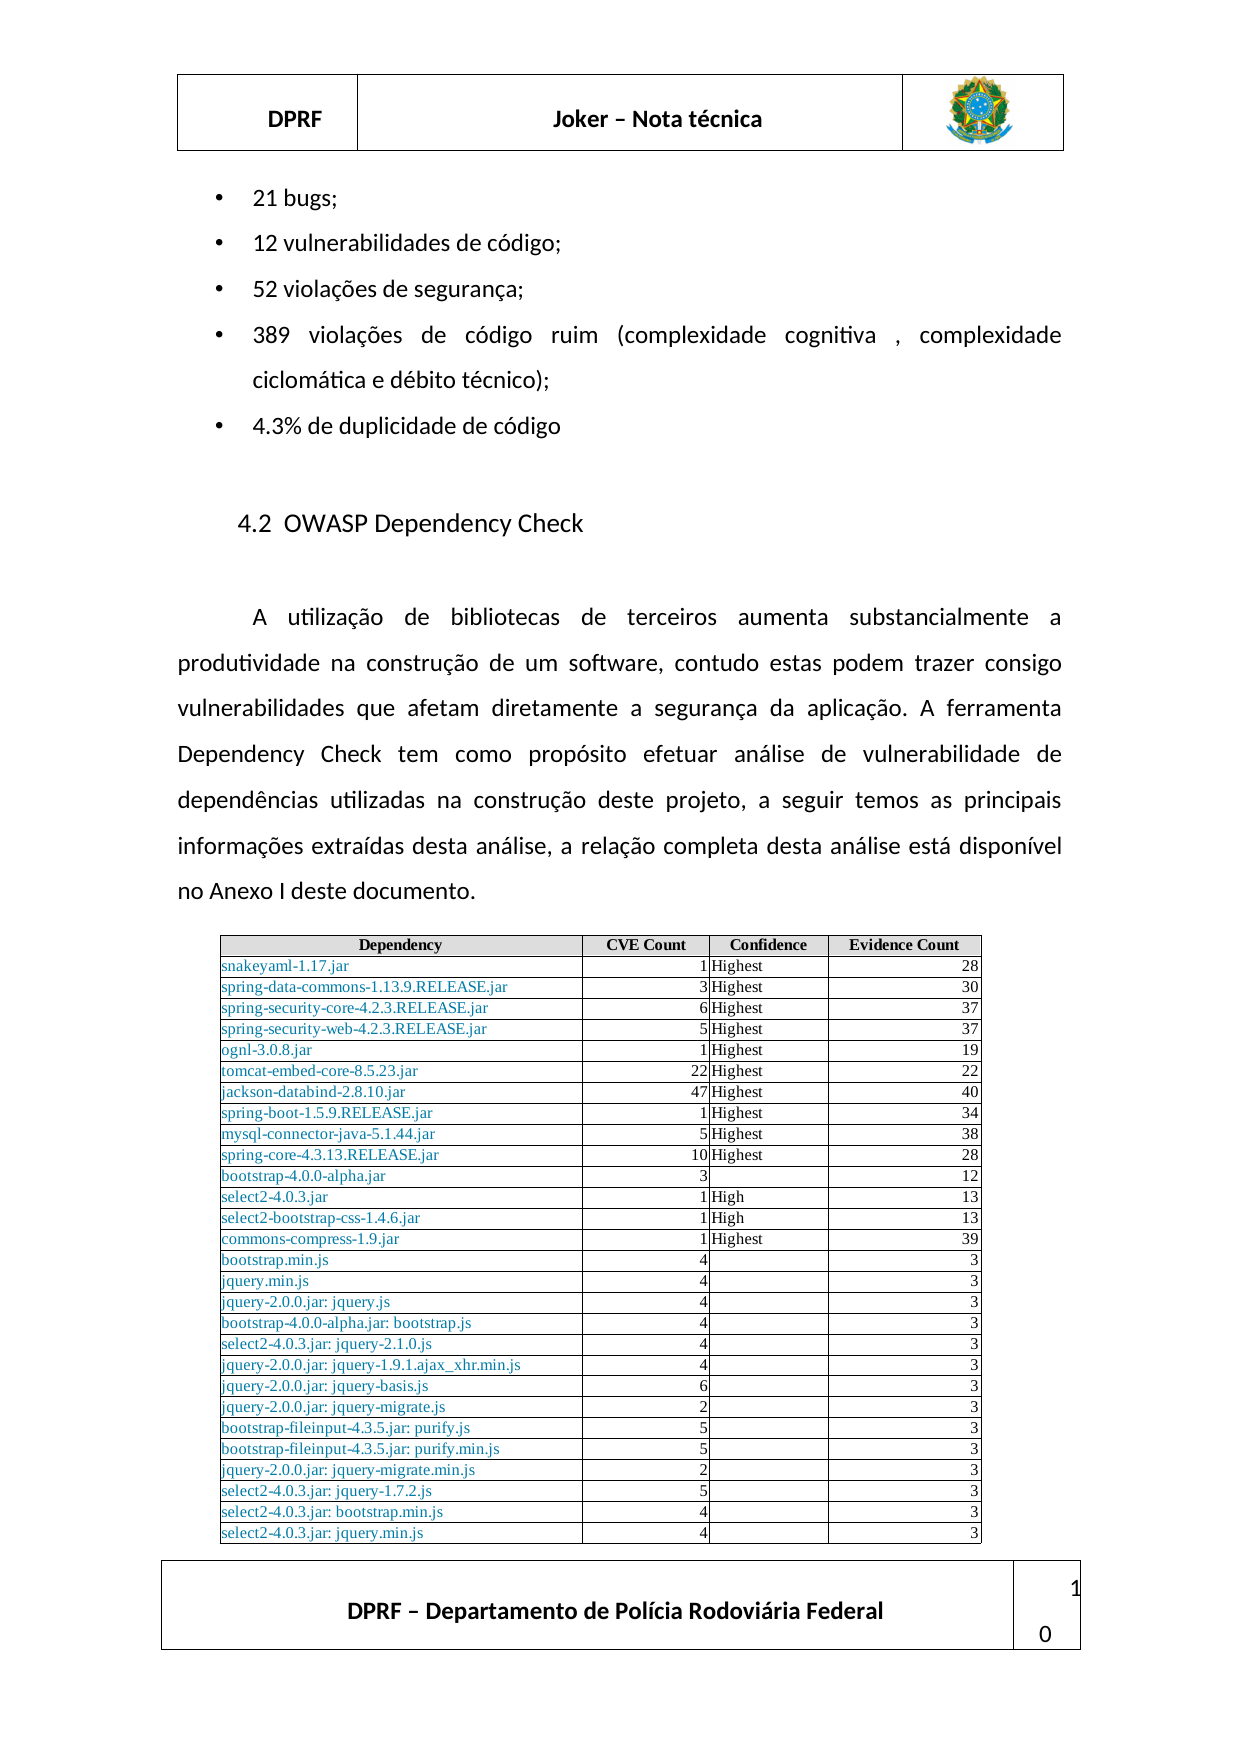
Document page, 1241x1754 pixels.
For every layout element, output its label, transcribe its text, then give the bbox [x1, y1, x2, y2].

picture [286, 1527, 292, 1535]
picture [286, 1338, 292, 1346]
picture [358, 1233, 363, 1244]
picture [322, 1194, 327, 1202]
picture [263, 1320, 268, 1328]
list 4.3% de duplicidade de código [215, 410, 1063, 441]
picture [269, 1530, 277, 1536]
picture [302, 1317, 308, 1325]
picture [263, 1446, 268, 1454]
picture [322, 1341, 327, 1349]
picture [409, 1338, 415, 1346]
picture [236, 1026, 241, 1034]
picture [269, 1341, 277, 1347]
picture [246, 1110, 252, 1118]
picture [315, 1215, 325, 1223]
subtitle 4.2 OWASP Dependency Check [177, 506, 237, 539]
picture [255, 1031, 262, 1038]
picture [449, 1002, 465, 1006]
picture [286, 1191, 292, 1199]
picture [455, 1023, 464, 1032]
picture [236, 1152, 241, 1160]
picture [401, 1130, 409, 1137]
picture [322, 1530, 327, 1538]
picture [471, 1362, 476, 1370]
text A utilização de bibliotecas de terceiros aumenta substancialmente a produtividade na construção de um software, contudo estas podem trazer consigo vulnerabilidades que afetam diretamente a segurança da aplicação. A ferramenta Dependency Check tem como propósito efetuar análise de vulnerabilidade de dependências utilizadas na construção deste projeto, a seguir temos as principais informações extraídas desta análise, a relação completa desta análise está disponível no Anexo I deste documento. [177, 860, 1063, 906]
picture [361, 1107, 366, 1116]
picture [246, 1005, 252, 1013]
picture [393, 1089, 398, 1097]
picture [246, 1152, 252, 1160]
picture [401, 1425, 406, 1433]
picture [394, 1446, 399, 1454]
picture [365, 1488, 374, 1496]
picture [349, 1170, 354, 1181]
picture [343, 1341, 348, 1353]
list 21 bugs; [215, 182, 1063, 212]
picture [319, 960, 326, 971]
picture [302, 1170, 308, 1178]
picture [269, 1488, 277, 1494]
picture [382, 1108, 388, 1118]
picture [380, 1404, 385, 1412]
picture [944, 75, 1020, 149]
text A utilização de bibliotecas de terceiros aumenta substancialmente a produtividade na construção de um software, contudo estas podem trazer consigo vulnerabilidades que afetam diretamente a segurança da aplicação. A ferramenta Dependency Check tem como propósito efetuar análise de vulnerabilidade de dependências utilizadas na construção deste projeto, a seguir temos as principais informações extraídas desta análise, a relação completa desta análise está disponível no Anexo I deste documento. [177, 814, 1063, 830]
picture [355, 1005, 367, 1013]
picture [349, 1530, 354, 1538]
picture [406, 1359, 411, 1370]
picture [502, 984, 507, 992]
picture [269, 1509, 277, 1515]
picture [497, 1362, 502, 1370]
picture [333, 1425, 338, 1433]
picture [480, 1362, 485, 1370]
picture [255, 1157, 262, 1164]
picture [222, 1170, 226, 1181]
picture [322, 1509, 327, 1517]
picture [383, 1509, 388, 1517]
picture [291, 1257, 297, 1265]
picture [222, 1422, 226, 1433]
picture [343, 1488, 348, 1500]
picture [343, 963, 348, 971]
picture [222, 1317, 226, 1328]
picture [255, 989, 262, 996]
picture [476, 1446, 482, 1454]
picture [457, 982, 463, 992]
text A utilização de bibliotecas de terceiros aumenta substancialmente a produtividade na construção de um software, contudo estas podem trazer consigo vulnerabilidades que afetam diretamente a segurança da aplicação. A ferramenta Dependency Check tem como propósito efetuar análise de vulnerabilidade de dependências utilizadas na construção deste projeto, a seguir temos as principais informações extraídas desta análise, a relação completa desta análise está disponível no Anexo I deste documento. [177, 677, 1063, 693]
picture [246, 984, 252, 992]
picture [286, 1506, 292, 1514]
picture [390, 1509, 396, 1521]
picture [368, 1086, 373, 1097]
picture [316, 1425, 322, 1433]
picture [385, 1485, 390, 1496]
subtitle 4.2 OWASP Dependency Check [584, 506, 1063, 539]
picture [438, 1003, 444, 1013]
picture [407, 1002, 416, 1011]
picture [401, 1446, 406, 1454]
picture [397, 1485, 404, 1496]
picture [343, 1530, 348, 1542]
picture [412, 1068, 417, 1076]
picture [406, 1404, 416, 1412]
picture [285, 1173, 293, 1179]
picture [388, 1150, 394, 1160]
picture [349, 1341, 354, 1349]
picture [270, 1044, 276, 1052]
picture [333, 984, 339, 992]
picture [286, 1485, 292, 1493]
picture [365, 1341, 374, 1349]
picture [349, 1317, 354, 1328]
picture [236, 1110, 241, 1118]
picture [436, 1023, 442, 1034]
picture [246, 1026, 252, 1034]
text A utilização de bibliotecas de terceiros aumenta substancialmente a produtividade na construção de um software, contudo estas podem trazer consigo vulnerabilidades que afetam diretamente a segurança da aplicação. A ferramenta Dependency Check tem como propósito efetuar análise de vulnerabilidade de dependências utilizadas na construção deste projeto, a seguir temos as principais informações extraídas desta análise, a relação completa desta análise está disponível no Anexo I deste documento. [177, 769, 1063, 784]
picture [380, 1173, 385, 1181]
picture [381, 1380, 386, 1391]
picture [263, 1257, 268, 1265]
picture [255, 1068, 260, 1076]
picture [342, 1005, 347, 1013]
picture [305, 1257, 311, 1265]
picture [380, 1320, 385, 1328]
picture [476, 981, 485, 990]
text A utilização de bibliotecas de terceiros aumenta substancialmente a produtividade na construção de um software, contudo estas podem trazer consigo vulnerabilidades que afetam diretamente a segurança da aplicação. A ferramenta Dependency Check tem como propósito efetuar análise de vulnerabilidade de dependências utilizadas na construção deste projeto, a seguir temos as principais informações extraídas desta análise, a relação completa desta análise está disponível no Anexo I deste documento. [177, 723, 1063, 738]
picture [253, 1236, 259, 1244]
picture [283, 1131, 289, 1139]
picture [406, 1467, 416, 1475]
picture [238, 1068, 244, 1076]
picture [355, 1065, 362, 1076]
picture [442, 1421, 447, 1433]
picture [274, 1212, 279, 1223]
picture [337, 1068, 342, 1076]
picture [285, 1320, 293, 1326]
picture [252, 1131, 256, 1143]
picture [333, 1446, 338, 1454]
picture [305, 1107, 310, 1118]
picture [433, 1152, 438, 1160]
picture [349, 1488, 354, 1496]
picture [236, 1005, 241, 1013]
picture [348, 1445, 356, 1452]
picture [307, 1086, 311, 1097]
picture [376, 1086, 383, 1094]
picture [354, 1026, 362, 1032]
picture [394, 1425, 399, 1433]
picture [316, 1446, 322, 1454]
picture [355, 1086, 362, 1097]
picture [269, 1107, 273, 1118]
picture [222, 1254, 226, 1265]
picture [284, 1152, 289, 1160]
picture [263, 1425, 268, 1433]
picture [384, 981, 389, 992]
picture [327, 1236, 332, 1244]
picture [269, 1194, 277, 1200]
list 389 violações de código ruim (complexidade cognitiva , complexidade ciclomática e débito técnico); [215, 319, 1063, 395]
picture [263, 1173, 268, 1181]
picture [327, 1215, 332, 1227]
list 12 vulnerabilidades de código; [215, 227, 1063, 258]
picture [380, 1467, 385, 1475]
picture [236, 984, 241, 992]
picture [242, 1086, 249, 1097]
picture [427, 1110, 432, 1118]
picture [322, 1488, 327, 1496]
picture [462, 1446, 468, 1454]
list 52 violações de segurança; [215, 273, 1063, 304]
picture [299, 960, 304, 971]
text A utilização de bibliotecas de terceiros aumenta substancialmente a produtividade na construção de um software, contudo estas podem trazer consigo vulnerabilidades que afetam diretamente a segurança da aplicação. A ferramenta Dependency Check tem como propósito efetuar análise de vulnerabilidade de dependências utilizadas na construção deste projeto, a seguir temos as principais informações extraídas desta análise, a relação completa desta análise está disponível no Anexo I deste documento. [177, 601, 1063, 647]
picture [348, 1424, 356, 1431]
picture [365, 1530, 374, 1538]
picture [287, 1089, 292, 1097]
picture [255, 1010, 262, 1017]
picture [297, 1151, 306, 1158]
picture [385, 1128, 390, 1139]
picture [306, 1047, 311, 1055]
picture [222, 1443, 226, 1454]
picture [255, 1115, 262, 1122]
picture [375, 1214, 382, 1223]
picture [481, 1026, 486, 1034]
picture [442, 1442, 447, 1454]
